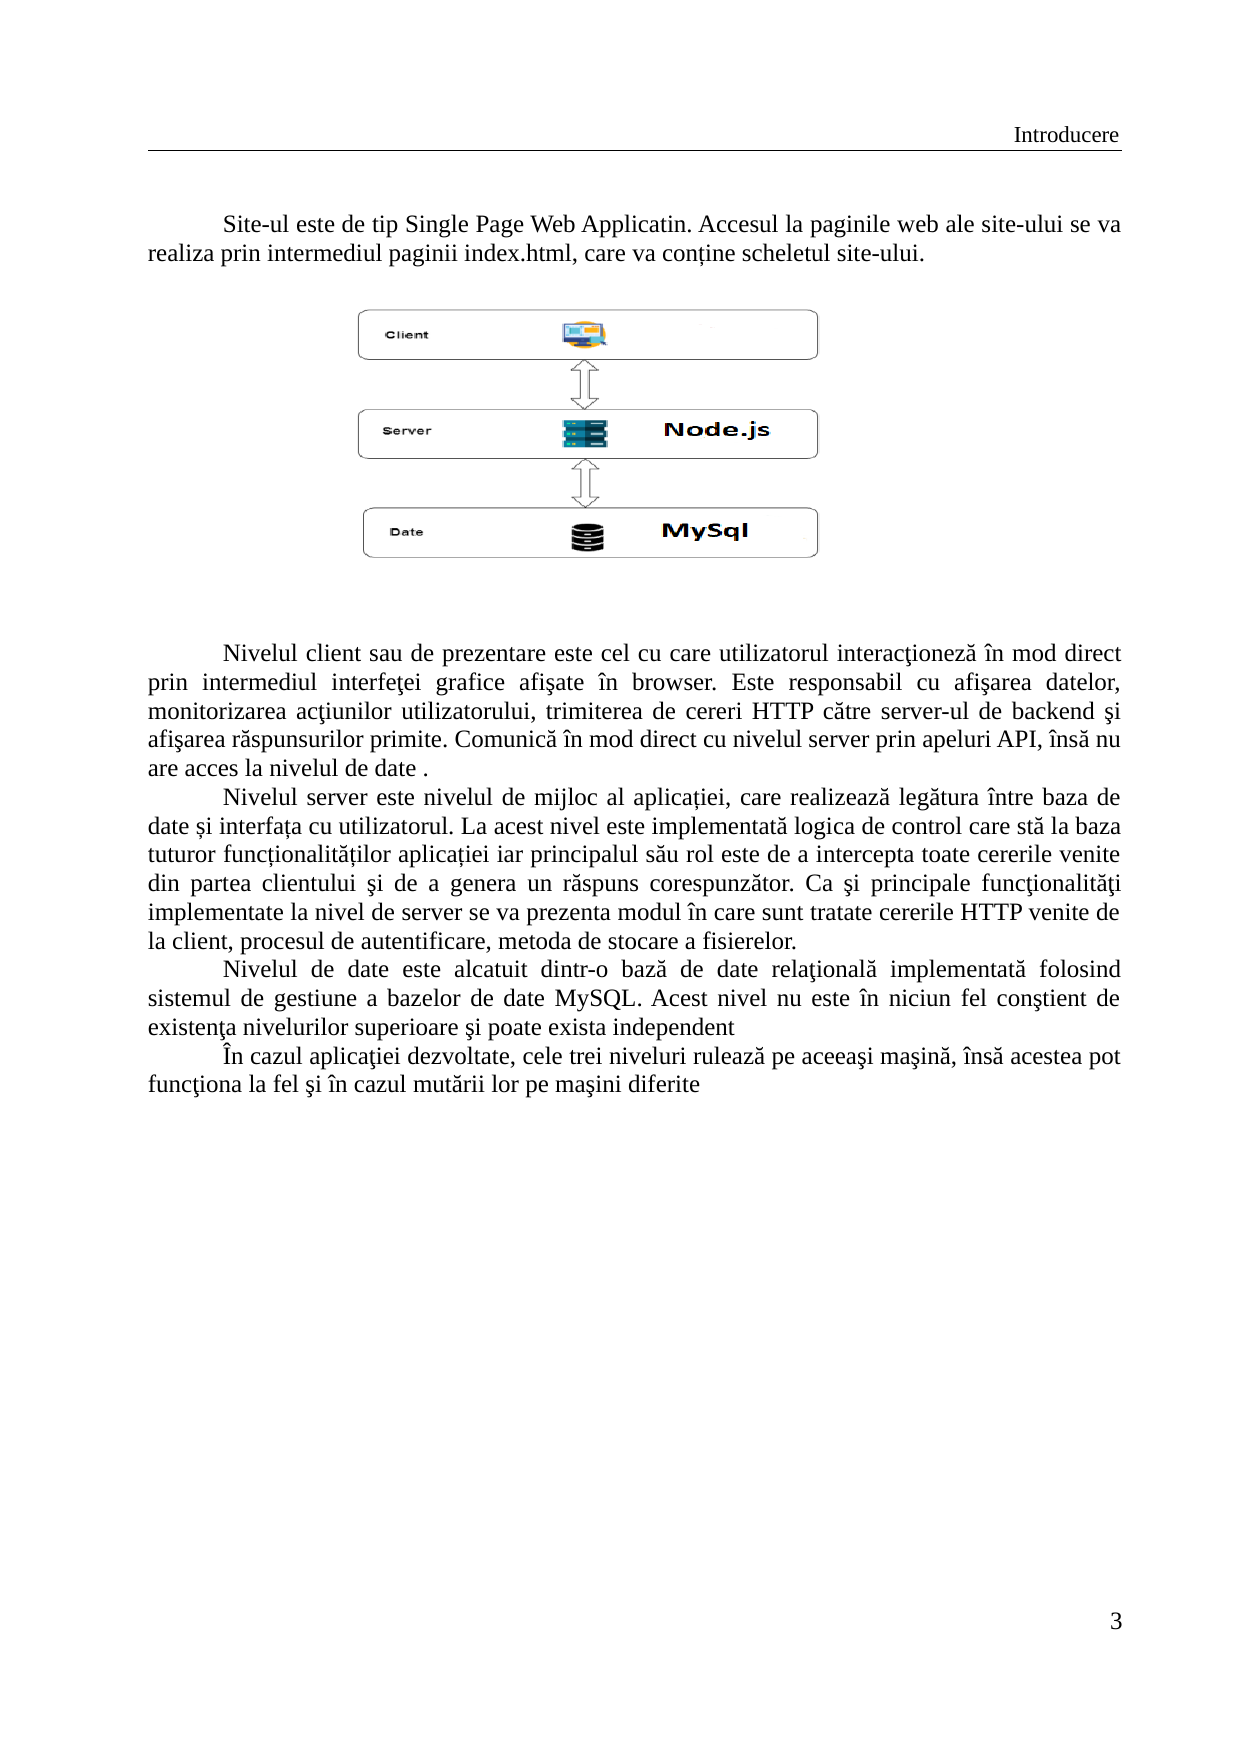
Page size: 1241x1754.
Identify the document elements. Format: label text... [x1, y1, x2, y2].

text Nivelul server este nivelul de mijloc al aplicației, care realizează legătura între baza de date și interfața cu utilizatorul. La acest nivel este implementată logica de control care stă la baza tuturor funcționalităților aplicației iar principalul său rol este de a intercepta toate cererile venite din partea clientului şi de a genera un răspuns corespunzător. Ca şi principale funcţionalităţi implementate la nivel de server se va prezenta modul în care sunt tratate cererile HTTP venite de la client, procesul de autentificare, metoda de stocare a fisierelor. [148, 782, 1122, 954]
picture [347, 298, 923, 598]
text Nivelul de date este alcatuit dintr-o bază de date relaţională implementată folosind sistemul de gestiune a bazelor de date MySQL. Acest nivel nu este în niciun fel conştient de existenţa nivelurilor superioare şi poate exista independent [148, 954, 1122, 1041]
text Site-ul este de tip Single Page Web Applicatin. Accesul la paginile web ale site-ului se va realiza prin intermediul paginii index.html, care va conține scheletul site-ului. [148, 209, 1122, 266]
text În cazul aplicaţiei dezvoltate, cele trei niveluri rulează pe aceeaşi maşină, însă acestea pot funcţiona la fel şi în cazul mutării lor pe maşini diferite [148, 1041, 1122, 1098]
text Nivelul client sau de prezentare este cel cu care utilizatorul interacţioneză în mod direct prin intermediul interfeţei grafice afişate în browser. Este responsabil cu afişarea datelor, monitorizarea acţiunilor utilizatorului, trimiterea de cereri HTTP către server-ul de backend şi afişarea răspunsurilor primite. Comunică în mod direct cu nivelul server prin apeluri API, însă nu are acces la nivelul de date . [148, 638, 1122, 782]
